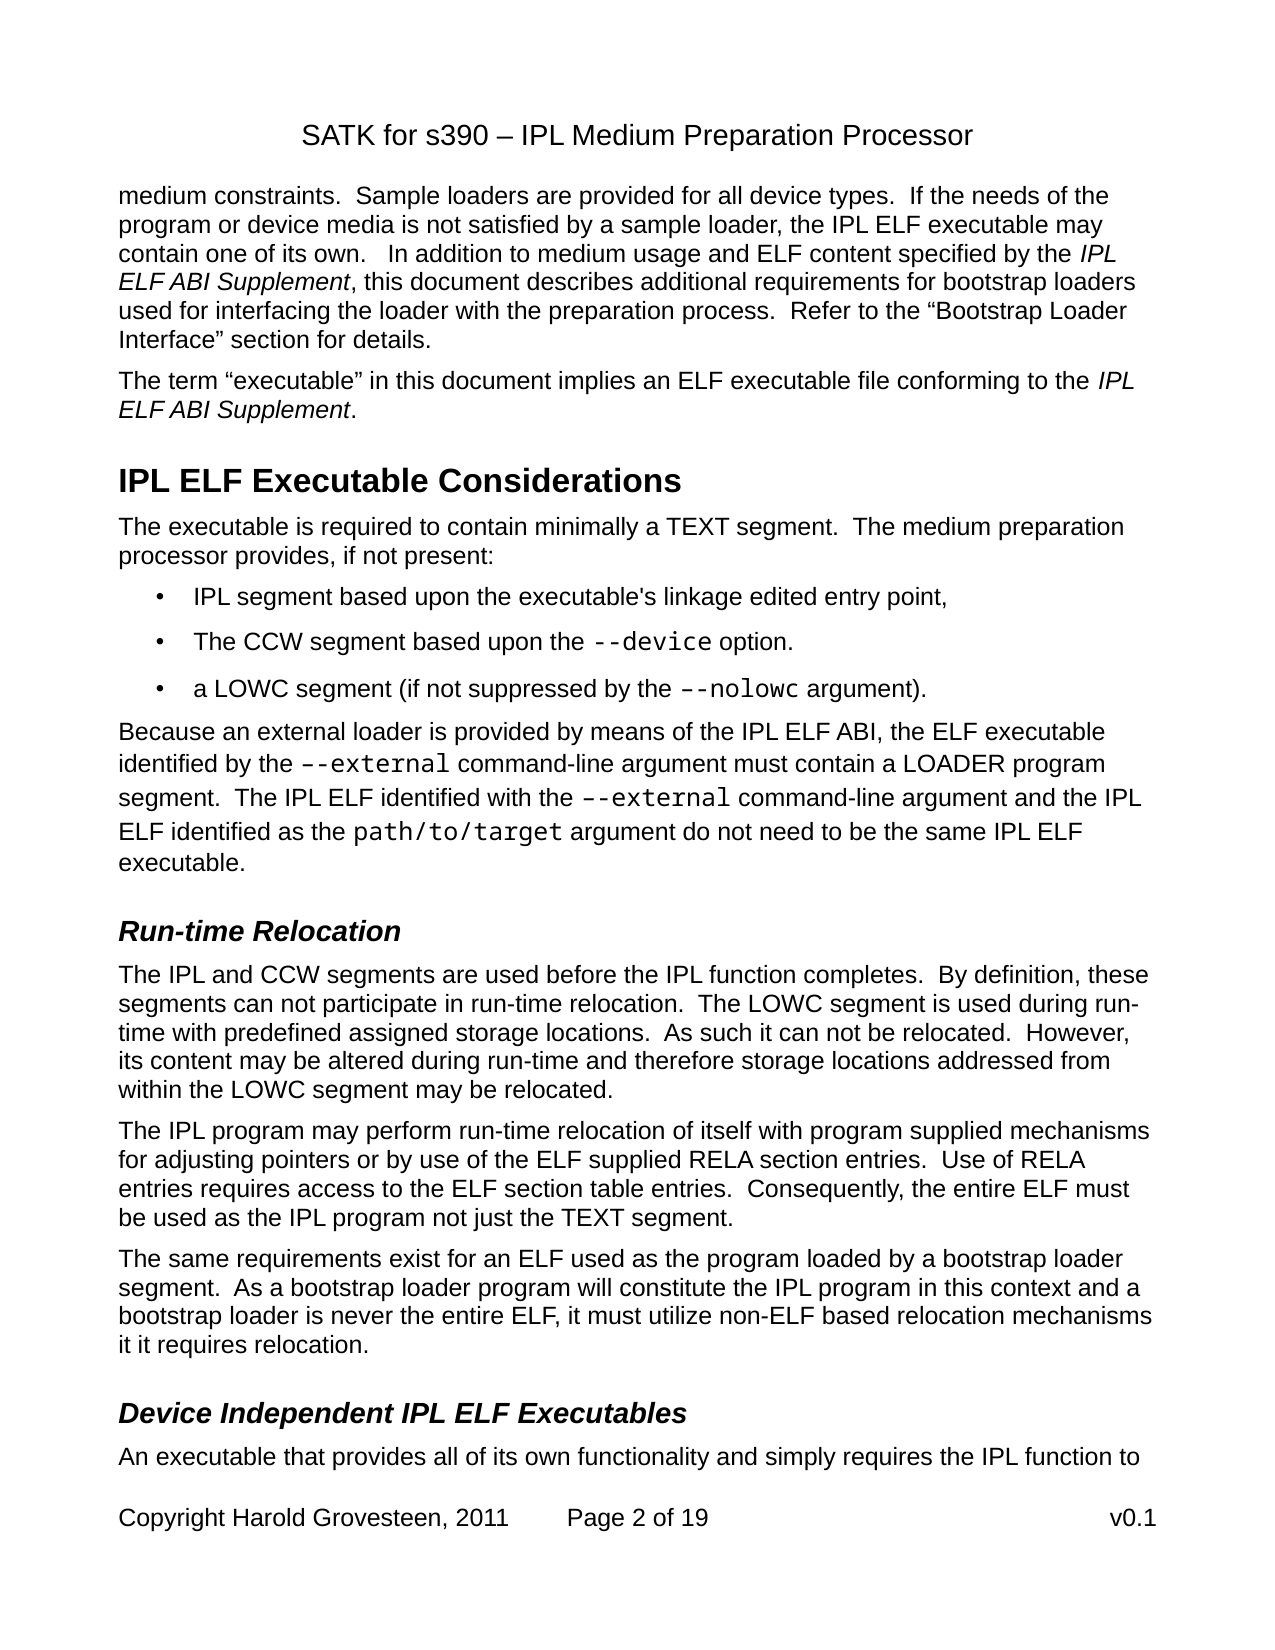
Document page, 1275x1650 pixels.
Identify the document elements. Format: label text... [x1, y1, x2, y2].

text The term “executable” in this document implies an ELF executable file conforming to the IPL ELF ABI Supplement. [118, 366, 1157, 424]
subtitle Run-time Relocation [118, 914, 1157, 947]
text Because an external loader is provided by means of the IPL ELF ABI, the ELF executable identified by the –-external command-line argument must contain a LOADER program segment. The IPL ELF identified with the –-external command-line argument and the IPL ELF identified as the path/to/target argument do not need to be the same IPL ELF executable. [118, 717, 1157, 876]
text The IPL and CCW segments are used before the IPL function completes. By definition, these segments can not participate in run-time relocation. The LOWC segment is used during run-time with predefined assigned storage locations. As such it can not be relocated. However, its content may be altered during run-time and therefore storage locations addressed from within the LOWC segment may be relocated. [118, 960, 1157, 1104]
list IPL segment based upon the executable's linkage edited entry point, [156, 582, 1157, 611]
text The IPL program may perform run-time relocation of itself with program supplied mechanisms for adjusting pointers or by use of the ELF supplied RELA section entries. Use of RELA entries requires access to the ELF section table entries. Consequently, the entire ELF must be used as the IPL program not just the TEXT segment. [118, 1116, 1157, 1231]
list The CCW segment based upon the --device option. [156, 624, 1157, 658]
subtitle Device Independent IPL ELF Executables [118, 1396, 1157, 1430]
subtitle IPL ELF Executable Considerations [118, 461, 1157, 500]
text The same requirements exist for an ELF used as the program loaded by a bootstrap loader segment. As a bootstrap loader program will constitute the IPL program in this context and a bootstrap loader is never the entire ELF, it must utilize non-ELF based relocation mechanisms it it requires relocation. [118, 1244, 1157, 1359]
text The executable is required to contain minimally a TEXT segment. The medium preparation processor provides, if not present: [118, 512, 1157, 570]
text medium constraints. Sample loaders are provided for all device types. If the needs of the program or device media is not satisfied by a sample loader, the IPL ELF executable may contain one of its own. In addition to medium usage and ELF content specified by the IPL ELF ABI Supplement, this document describes additional requirements for bootstrap loaders used for interfacing the loader with the preparation process. Refer to the “Bootstrap Loader Interface” section for details. [118, 181, 1157, 354]
list a LOWC segment (if not suppressed by the –-nolowc argument). [156, 670, 1157, 704]
text An executable that provides all of its own functionality and simply requires the IPL function to [118, 1442, 1157, 1471]
